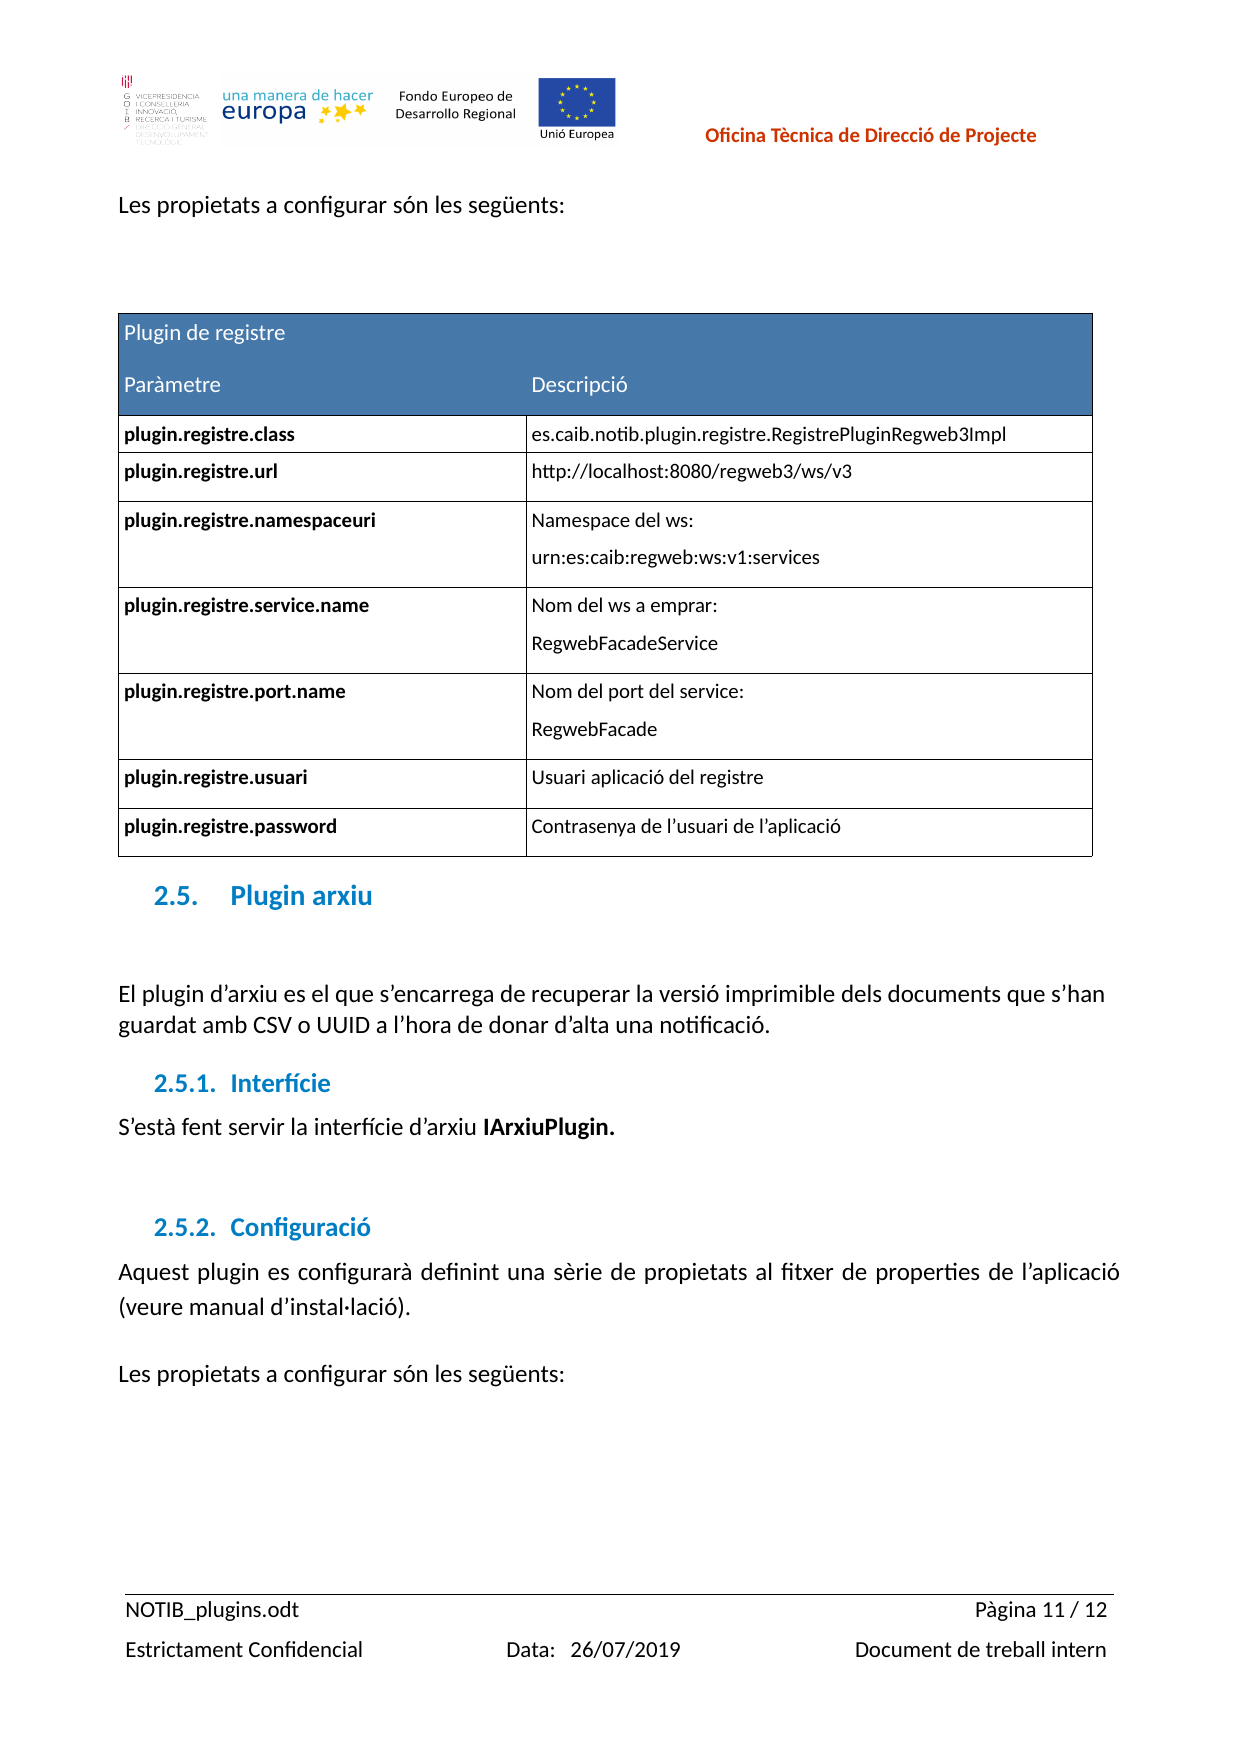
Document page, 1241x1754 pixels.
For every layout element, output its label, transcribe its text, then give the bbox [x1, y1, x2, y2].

table_cell Namespace del ws: urn:es:caib:regweb:ws:v1:services [527, 502, 1092, 587]
table_cell Usuari aplicació del registre [527, 760, 1092, 807]
text Aquest plugin es configurarà definint una sèrie de propietats al fitxer de properties de l’aplicació (veure manual d’instal·lació). [118, 1256, 1122, 1322]
table_cell Nom del port del service: RegwebFacade [527, 674, 1092, 759]
table_cell plugin.registre.url [119, 453, 526, 501]
table_cell plugin.registre.usuari [119, 760, 526, 807]
table_cell plugin.registre.class [119, 416, 526, 452]
subtitle Plugin arxiu [153, 877, 1122, 913]
table_cell plugin.registre.port.name [119, 674, 526, 759]
table_cell plugin.registre.password [119, 809, 526, 856]
table_cell plugin.registre.namespaceuri [119, 502, 526, 587]
subtitle Interfície [153, 1066, 1122, 1099]
table_cell Nom del ws a emprar: RegwebFacadeService [527, 588, 1092, 673]
table_cell plugin.registre.service.name [119, 588, 526, 673]
table_cell Contrasenya de l’usuari de l’aplicació [527, 809, 1092, 856]
table_header Plugin de registre [119, 314, 1092, 364]
subtitle Configuració [153, 1211, 1122, 1244]
table_cell es.caib.notib.plugin.registre.RegistrePluginRegweb3Impl [527, 416, 1092, 452]
text Les propietats a configurar són les següents: [118, 189, 1122, 220]
table_cell Descripció [526, 364, 1092, 415]
table_cell Paràmetre [119, 364, 526, 415]
table_cell http://localhost:8080/regweb3/ws/v3 [527, 453, 1092, 501]
picture [118, 73, 213, 147]
picture [219, 73, 621, 147]
text S’està fent servir la interfície d’arxiu IArxiuPlugin. [118, 1111, 1122, 1142]
text El plugin d’arxiu es el que s’encarrega de recuperar la versió imprimible dels documents que s’han guardat amb CSV o UUID a l’hora de donar d’alta una notificació. [118, 978, 1122, 1039]
text Les propietats a configurar són les següents: [118, 1358, 1122, 1389]
